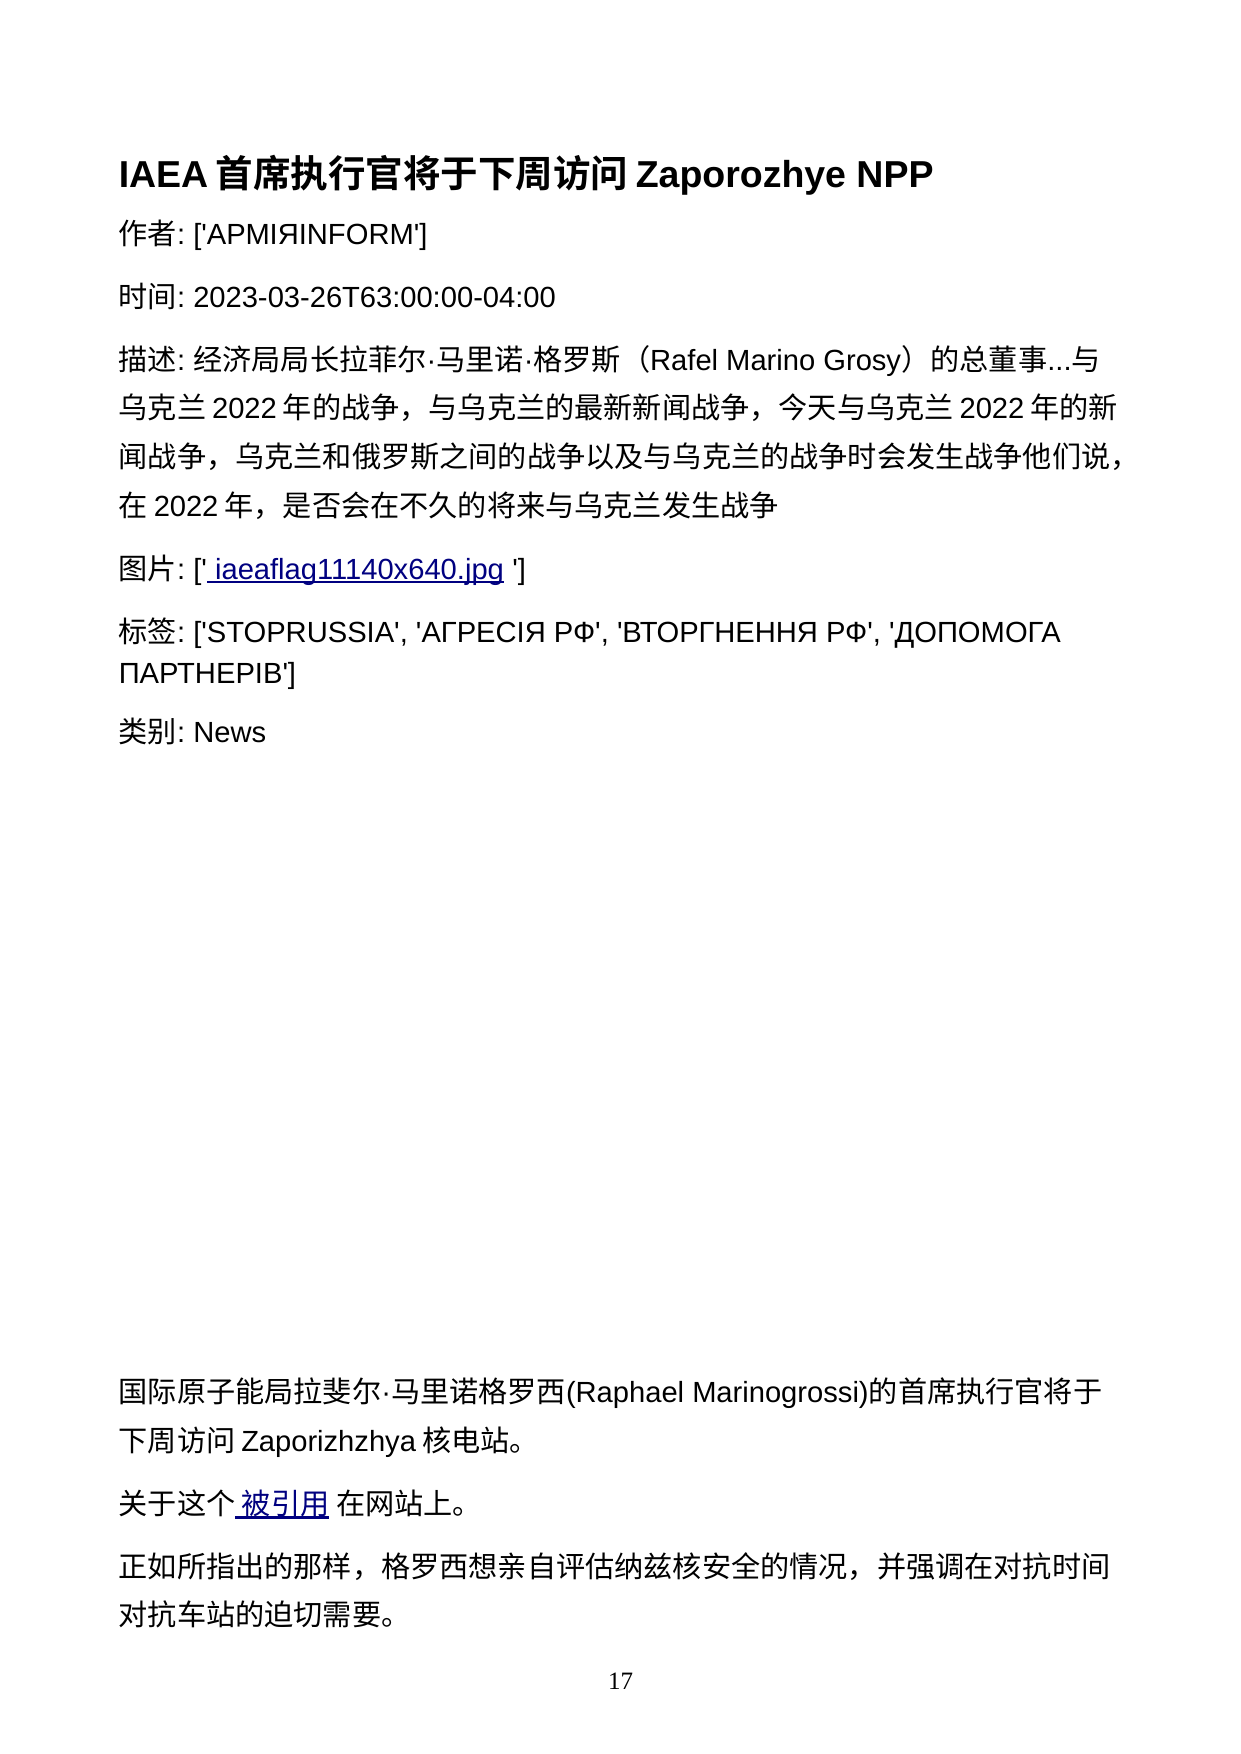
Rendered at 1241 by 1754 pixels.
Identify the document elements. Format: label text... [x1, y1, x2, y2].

text 时间: 2023-03-26T63:00:00-04:00 [118, 273, 1122, 316]
text 正如所指出的那样，格罗西想亲自评估纳兹核安全的情况，并强调在对抗时间对抗车站的迫切需要。 [118, 1543, 1122, 1634]
text 类别: News [118, 709, 1122, 751]
text 国际原子能局拉斐尔·马里诺格罗西(Raphael Marinogrossi)的首席执行官将于下周访问Zaporizhzhya核电站。 [118, 772, 1122, 1459]
text 描述: 经济局局长拉菲尔·马里诺·格罗斯（Rafel Marino Grosy）的总董事...与乌克兰2022年的战争，与乌克兰的最新新闻战争，今天与乌克兰2022年的新闻战争，乌克兰和俄罗斯之间的战争以及与乌克兰的战争时会发生战争他们说，在2022年，是否会在不久的将来与乌克兰发生战争 [118, 337, 1122, 524]
text 作者: ['АРМІЯINFORM'] [118, 210, 1122, 253]
text 图片: [' iaeaflag11140x640.jpg '] [118, 545, 1122, 588]
text 关于这个 被引用 在网站上。 [118, 1480, 1122, 1522]
subtitle IAEA首席执行官将于下周访问Zaporozhye NPP [118, 143, 1122, 198]
text 标签: ['STOPRUSSIA', 'АГРЕСІЯ РФ', 'ВТОРГНЕННЯ РФ', 'ДОПОМОГА ПАРТНЕРІВ'] [118, 608, 1122, 689]
